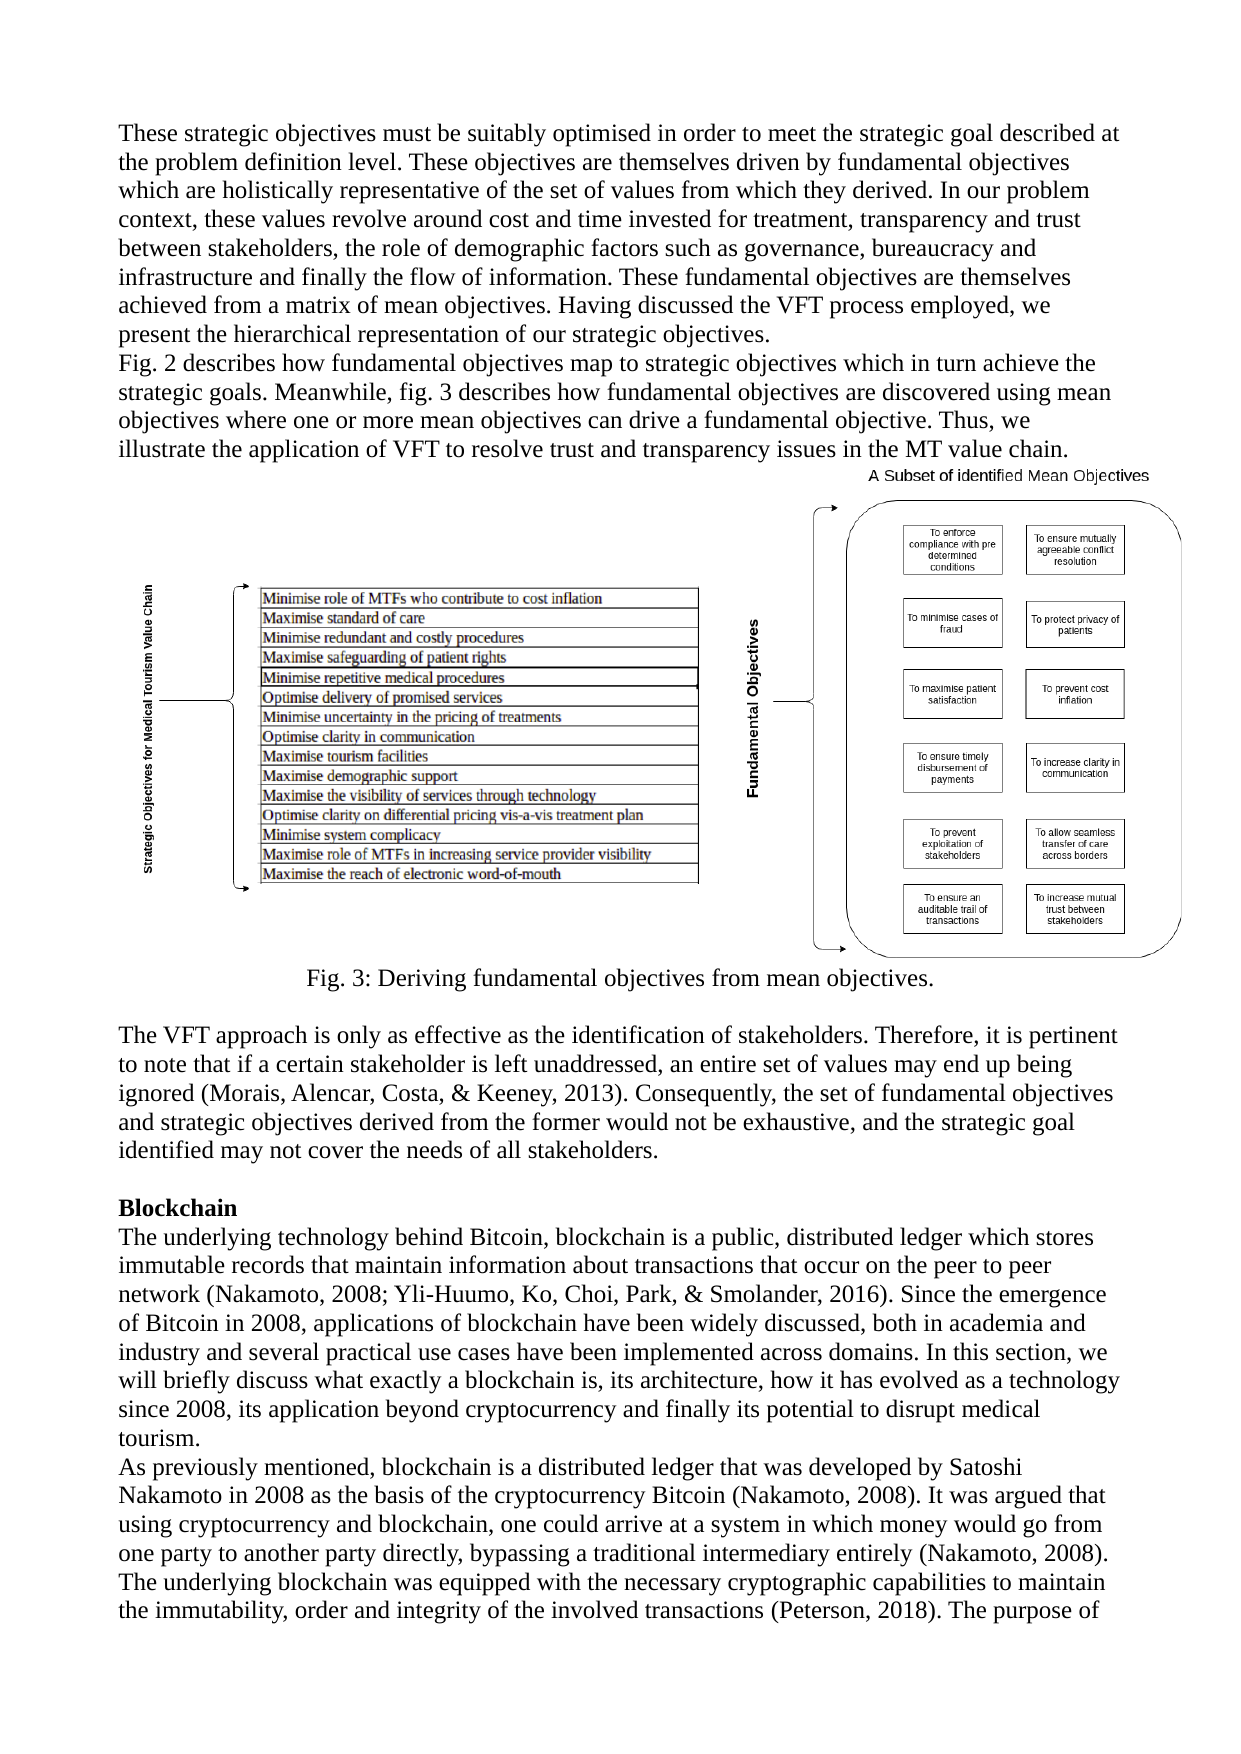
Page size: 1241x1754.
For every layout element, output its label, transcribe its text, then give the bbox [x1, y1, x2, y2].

picture [118, 463, 1182, 958]
text Blockchain [118, 1193, 1122, 1222]
text Fig. 3: Deriving fundamental objectives from mean objectives. [118, 958, 1122, 992]
text As previously mentioned, blockchain is a distributed ledger that was developed by Satoshi Nakamoto in 2008 as the basis of the cryptocurrency Bitcoin (Nakamoto, 2008). It was argued that using cryptocurrency and blockchain, one could arrive at a system in which money would go from one party to another party directly, bypassing a traditional intermediary entirely (Nakamoto, 2008). The underlying blockchain was equipped with the necessary cryptographic capabilities to maintain the immutability, order and integrity of the involved transactions (Peterson, 2018). The purpose of [118, 1452, 1122, 1624]
text These strategic objectives must be suitably optimised in order to meet the strategic goal described at the problem definition level. These objectives are themselves driven by fundamental objectives which are holistically representative of the set of values from which they derived. In our problem context, these values revolve around cost and time invested for treatment, transparency and trust between stakeholders, the role of demographic factors such as governance, bureaucracy and infrastructure and finally the flow of information. These fundamental objectives are themselves achieved from a matrix of mean objectives. Having discussed the VFT process employed, we present the hierarchical representation of our strategic objectives. [118, 118, 1122, 348]
text The VFT approach is only as effective as the identification of stakeholders. Therefore, it is pertinent to note that if a certain stakeholder is left unaddressed, an entire set of values may end up being ignored (Morais, Alencar, Costa, & Keeney, 2013). Consequently, the set of fundamental objectives and strategic objectives derived from the former would not be exhaustive, and the strategic goal identified may not cover the needs of all stakeholders. [118, 1021, 1122, 1164]
text Fig. 2 describes how fundamental objectives map to strategic objectives which in turn achieve the strategic goals. Meanwhile, fig. 3 describes how fundamental objectives are discovered using mean objectives where one or more mean objectives can drive a fundamental objective. Thus, we illustrate the application of VFT to resolve trust and transparency issues in the MT value chain. [118, 348, 1122, 463]
text The underlying technology behind Bitcoin, blockchain is a public, distributed ledger which stores immutable records that maintain information about transactions that occur on the peer to peer network (Nakamoto, 2008; Yli-Huumo, Ko, Choi, Park, & Smolander, 2016). Since the emergence of Bitcoin in 2008, applications of blockchain have been widely discussed, both in academia and industry and several practical use cases have been implemented across domains. In this section, we will briefly discuss what exactly a blockchain is, its architecture, how it has evolved as a technology since 2008, its application beyond cryptocurrency and finally its potential to disrupt medical tourism. [118, 1222, 1122, 1452]
